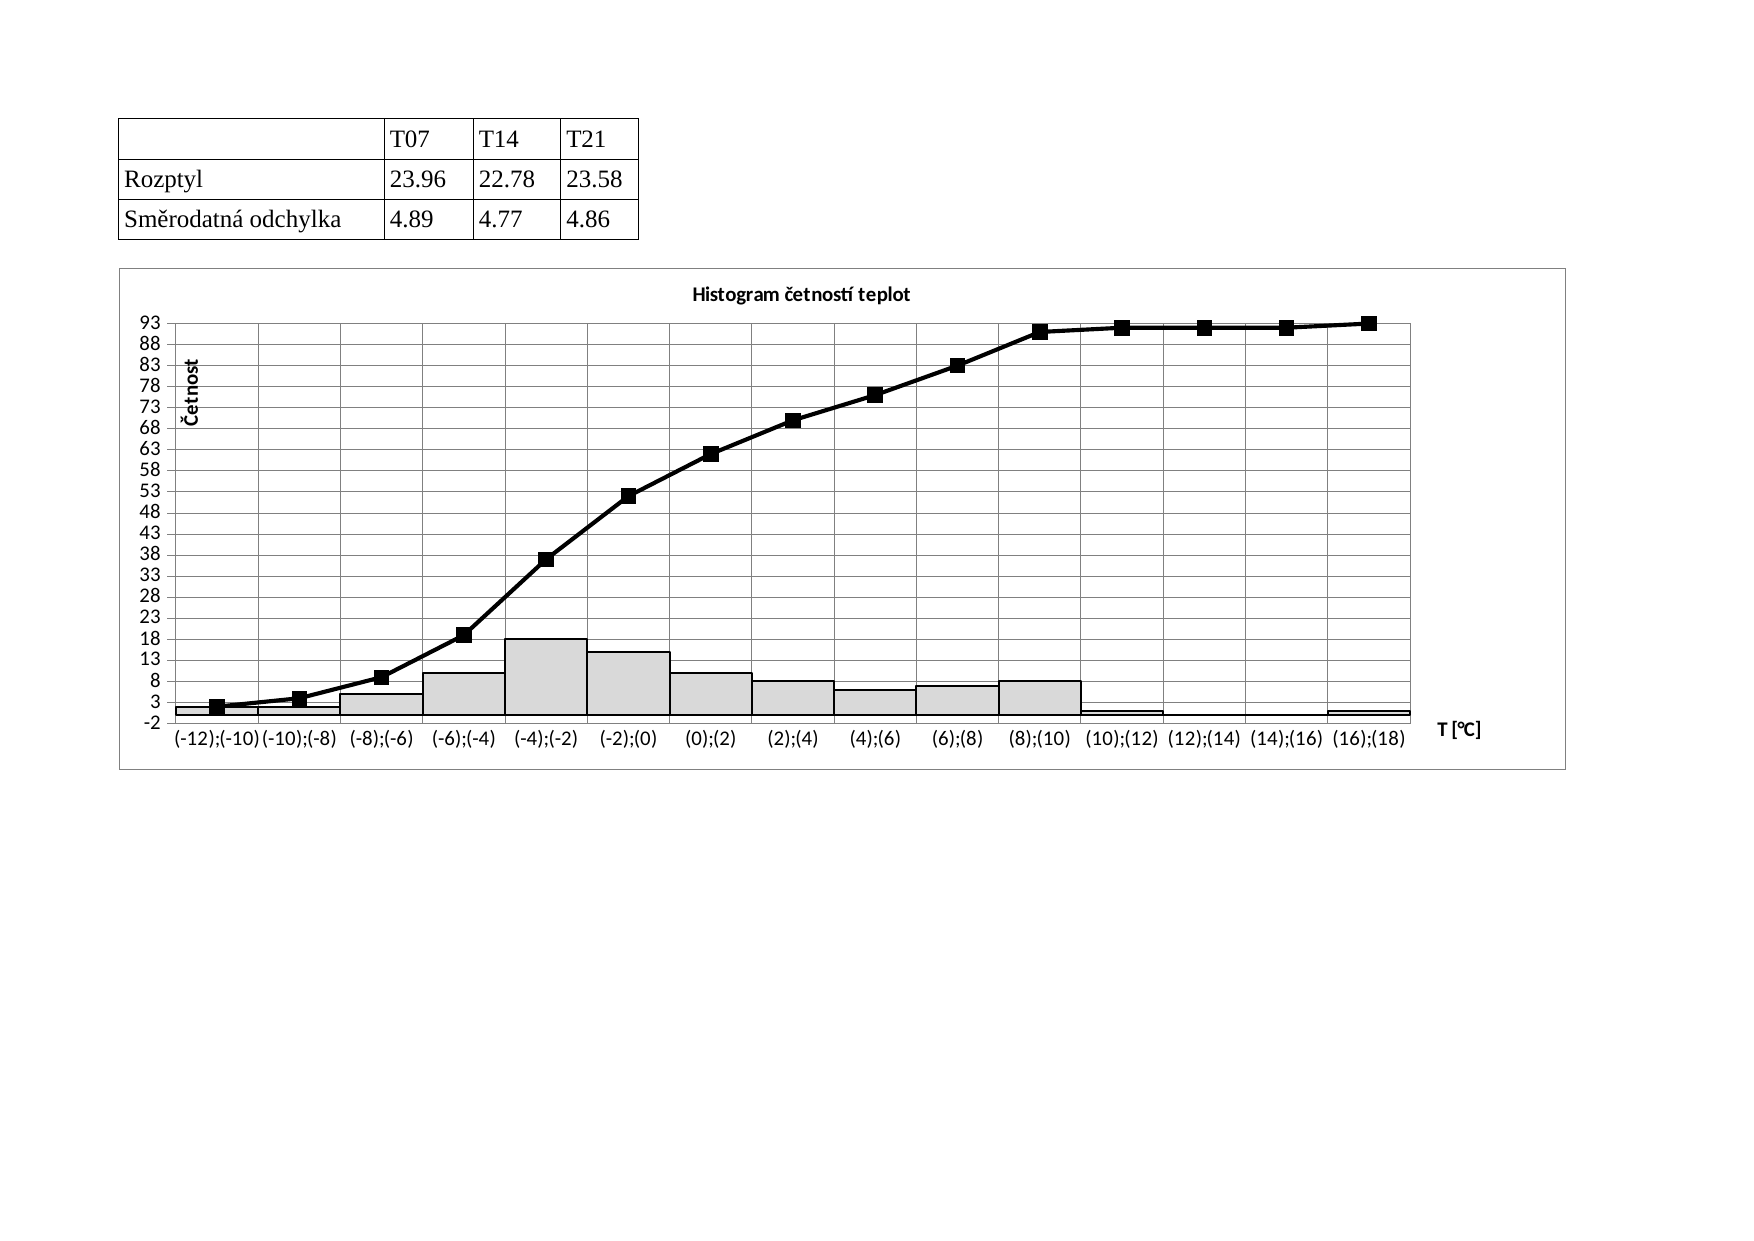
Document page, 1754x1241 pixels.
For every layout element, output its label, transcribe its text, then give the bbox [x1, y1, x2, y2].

table_cell 22.78 [474, 160, 560, 199]
table_cell 4.89 [385, 200, 473, 239]
table_header T21 [561, 119, 638, 158]
table_header T07 [385, 119, 473, 158]
table_cell Směrodatná odchylka [119, 200, 384, 239]
table_header [119, 119, 384, 158]
table_cell 23.96 [385, 160, 473, 199]
table_cell Rozptyl [119, 160, 384, 199]
table_cell 4.86 [561, 200, 638, 239]
table_header T14 [474, 119, 560, 158]
table_cell 4.77 [474, 200, 560, 239]
table_cell 23.58 [561, 160, 638, 199]
